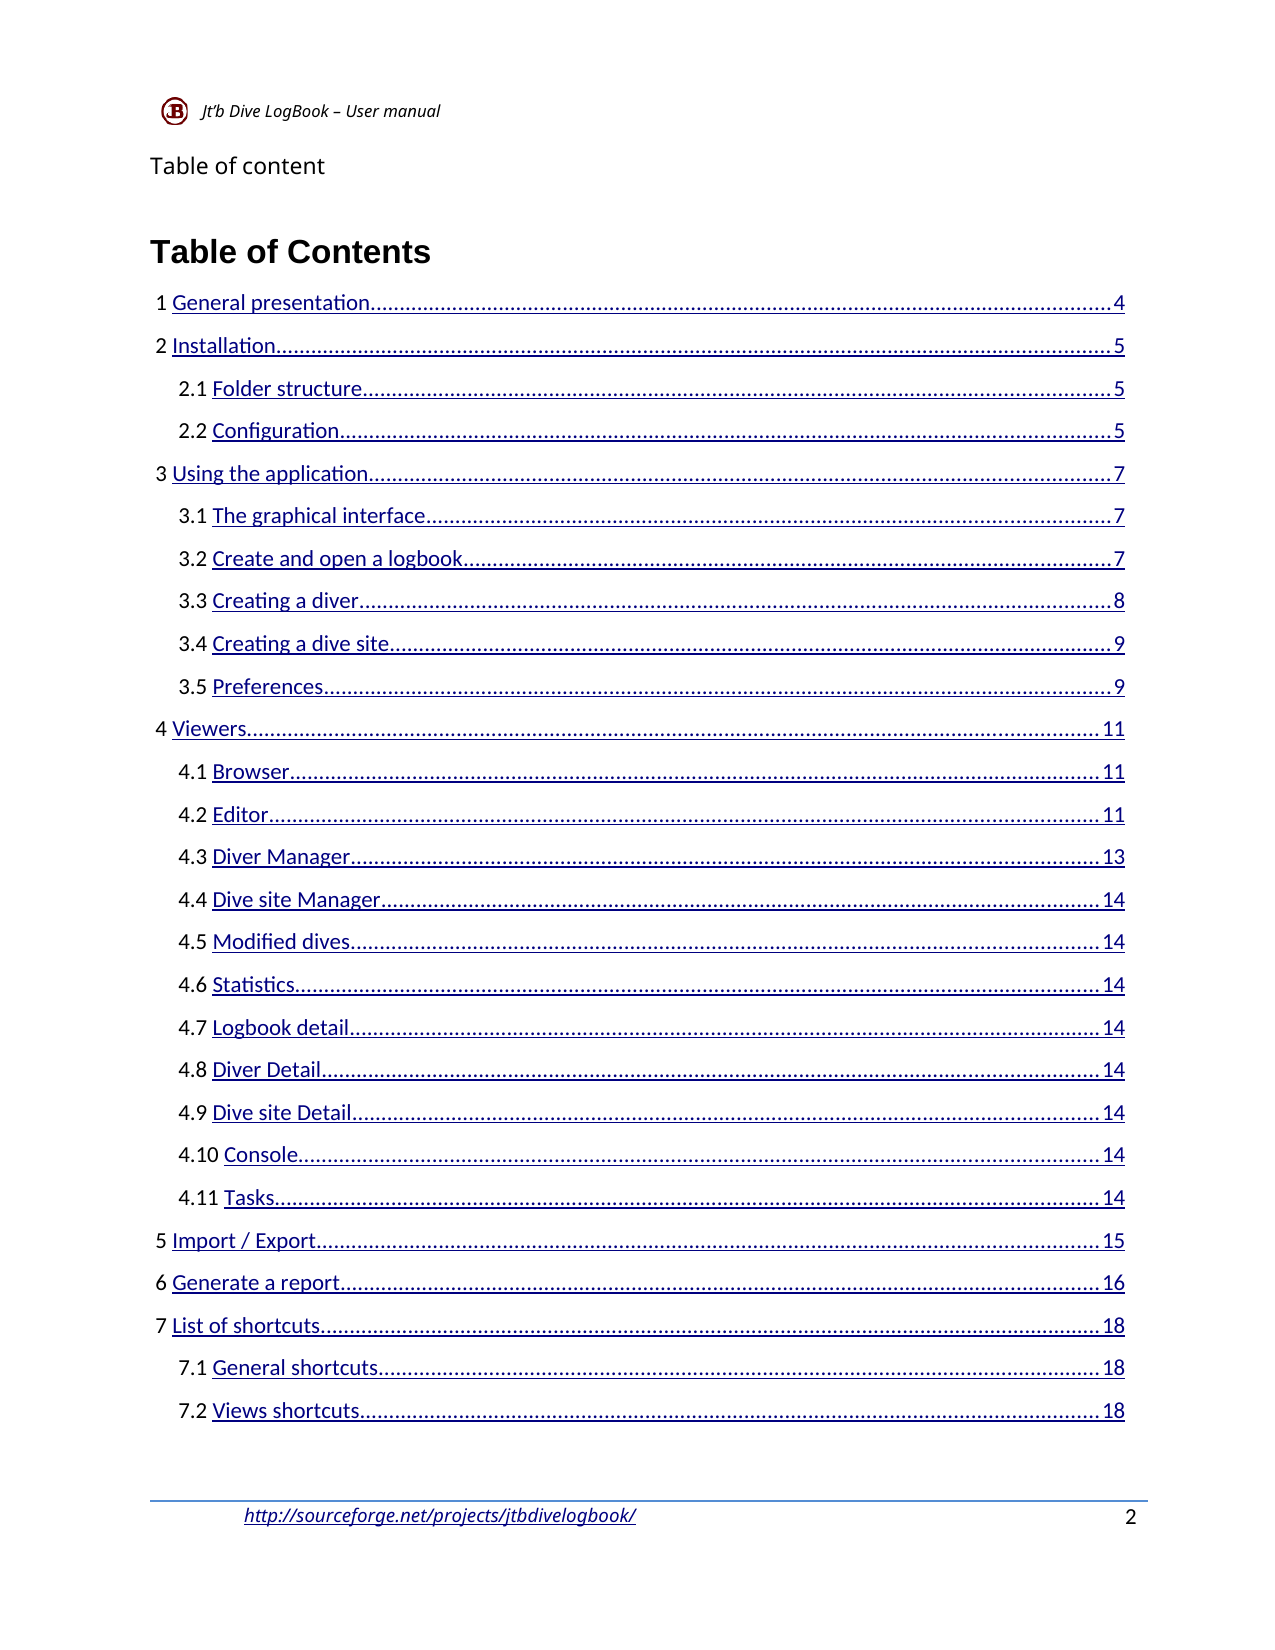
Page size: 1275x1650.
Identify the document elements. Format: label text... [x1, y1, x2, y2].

text 4.7 Logbook detail 14 [173, 1013, 1125, 1041]
text 4.11 Tasks 14 [173, 1183, 1125, 1211]
text 4.1 Browser 11 [173, 757, 1125, 785]
text 4 Viewers 11 [150, 714, 1125, 742]
text 6 Generate a report 16 [150, 1268, 1125, 1296]
text 3.4 Creating a dive site 9 [173, 629, 1125, 657]
text 3.5 Preferences 9 [173, 672, 1125, 700]
text 3 Using the application 7 [150, 459, 1125, 487]
text 4.6 Statistics 14 [173, 970, 1125, 998]
text 3.1 The graphical interface 7 [173, 501, 1125, 529]
text 1 General presentation 4 [150, 288, 1125, 316]
text 2 Installation 5 [150, 331, 1125, 359]
text 7.1 General shortcuts 18 [173, 1353, 1125, 1382]
text 3.3 Creating a diver 8 [173, 587, 1125, 615]
text Table of content [150, 150, 1125, 181]
text 4.8 Diver Detail 14 [173, 1055, 1125, 1083]
text 7.2 Views shortcuts 18 [173, 1396, 1125, 1424]
text 2.2 Configuration 5 [173, 416, 1125, 444]
text 4.3 Diver Manager 13 [173, 842, 1125, 870]
text 4.9 Dive site Detail 14 [173, 1098, 1125, 1126]
text 4.10 Console 14 [173, 1141, 1125, 1168]
text 4.4 Dive site Manager 14 [173, 885, 1125, 913]
picture [161, 97, 188, 125]
text 4.2 Editor 11 [173, 800, 1125, 828]
text 3.2 Create and open a logbook 7 [173, 544, 1125, 572]
text 5 Import / Export 15 [150, 1226, 1125, 1254]
text 2.1 Folder structure 5 [173, 374, 1125, 402]
text 7 List of shortcuts 18 [150, 1311, 1125, 1339]
subtitle Table of Contents [150, 232, 1125, 270]
text 4.5 Modified dives 14 [173, 927, 1125, 956]
